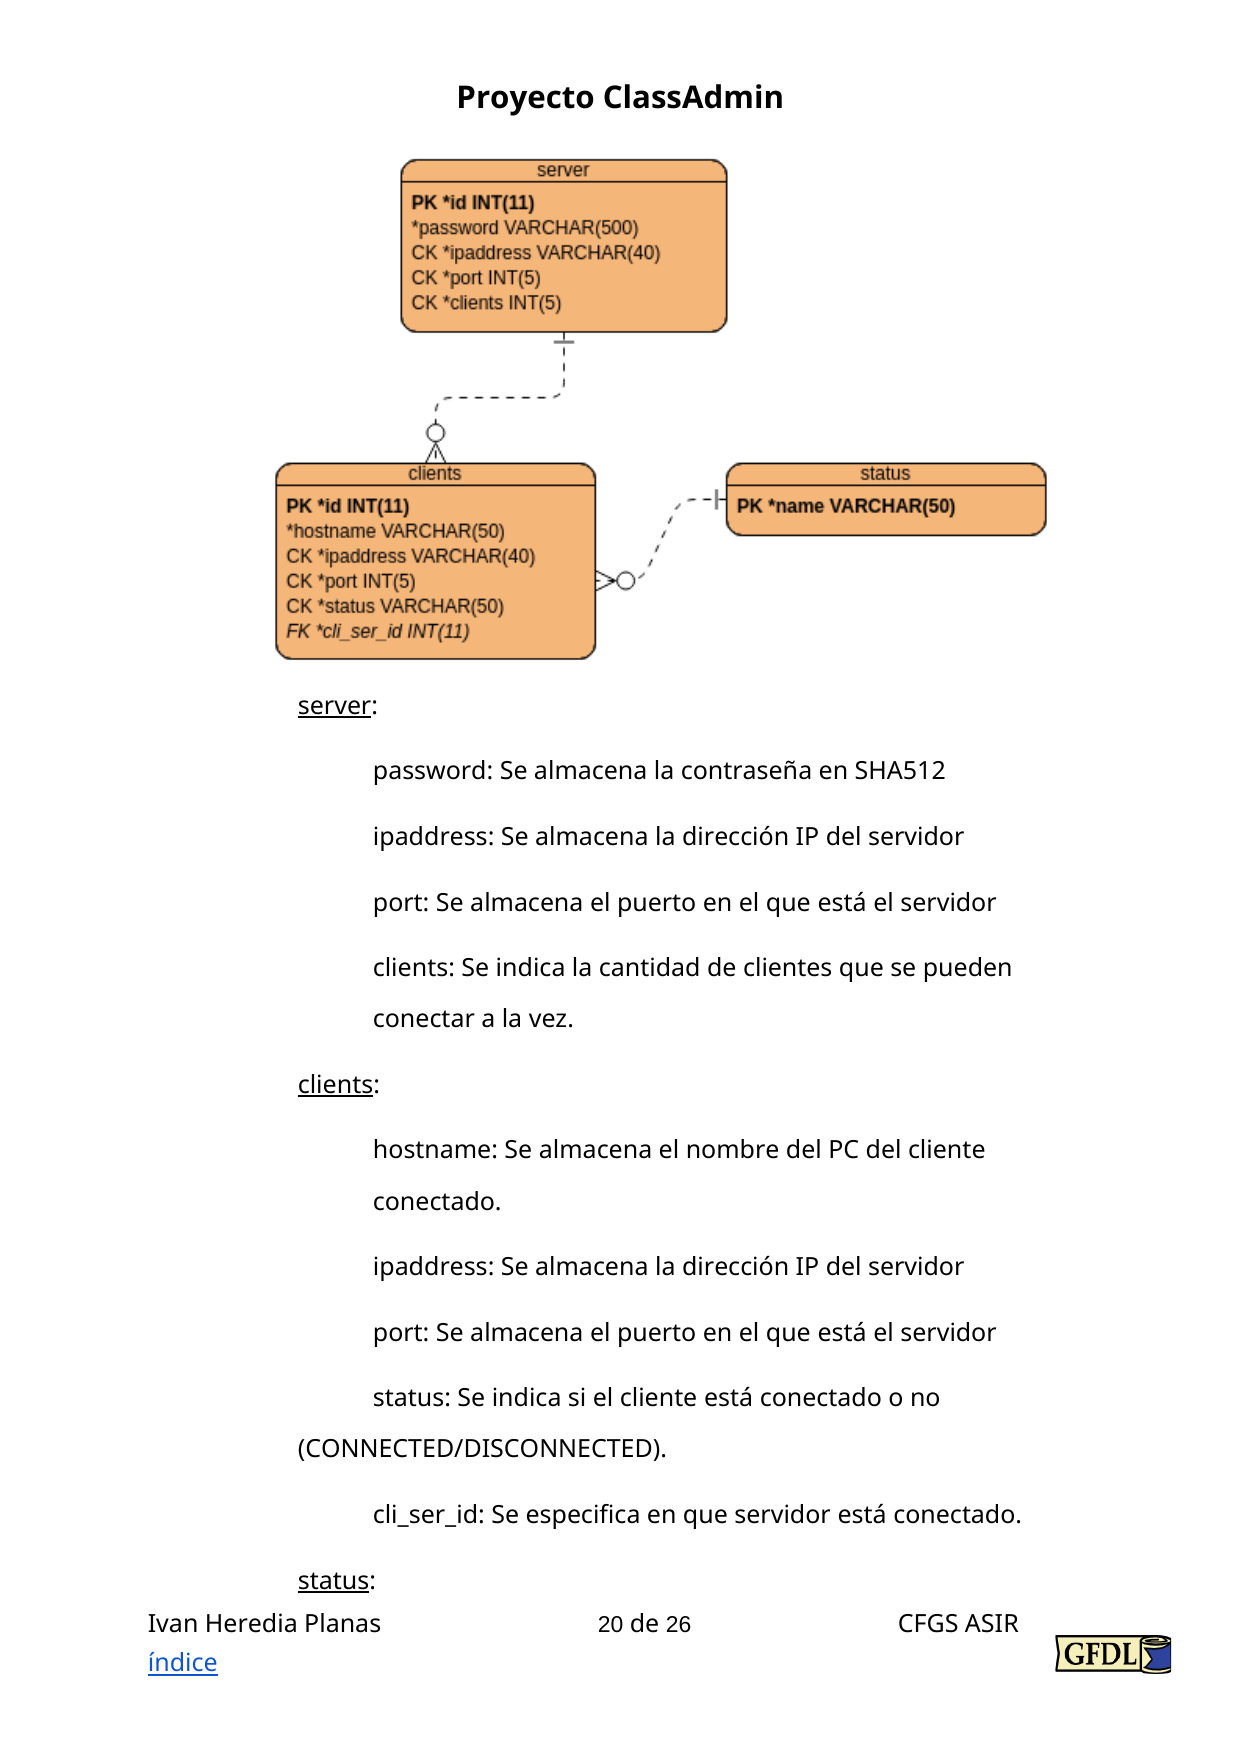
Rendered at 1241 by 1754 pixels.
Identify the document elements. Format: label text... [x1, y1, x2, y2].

text clients: [148, 1067, 1093, 1101]
picture [260, 150, 1060, 671]
text port: Se almacena el puerto en el que está el servidor [373, 884, 1093, 918]
text clients: Se indica la cantidad de clientes que se pueden conectar a la vez. [373, 950, 1093, 1035]
text port: Se almacena el puerto en el que está el servidor [148, 1314, 1093, 1348]
picture [1055, 1635, 1172, 1674]
text server: [298, 150, 1093, 721]
text status: [148, 1562, 1093, 1596]
text password: Se almacena la contraseña en SHA512 [373, 753, 1093, 787]
text status: Se indica si el cliente está conectado o no (CONNECTED/DISCONNECTED). [148, 1380, 1093, 1465]
text hostname: Se almacena el nombre del PC del cliente conectado. [148, 1132, 1093, 1217]
text ipaddress: Se almacena la dirección IP del servidor [373, 819, 1093, 853]
text ipaddress: Se almacena la dirección IP del servidor [148, 1249, 1093, 1283]
text cli_ser_id: Se especifica en que servidor está conectado. [148, 1497, 1093, 1531]
